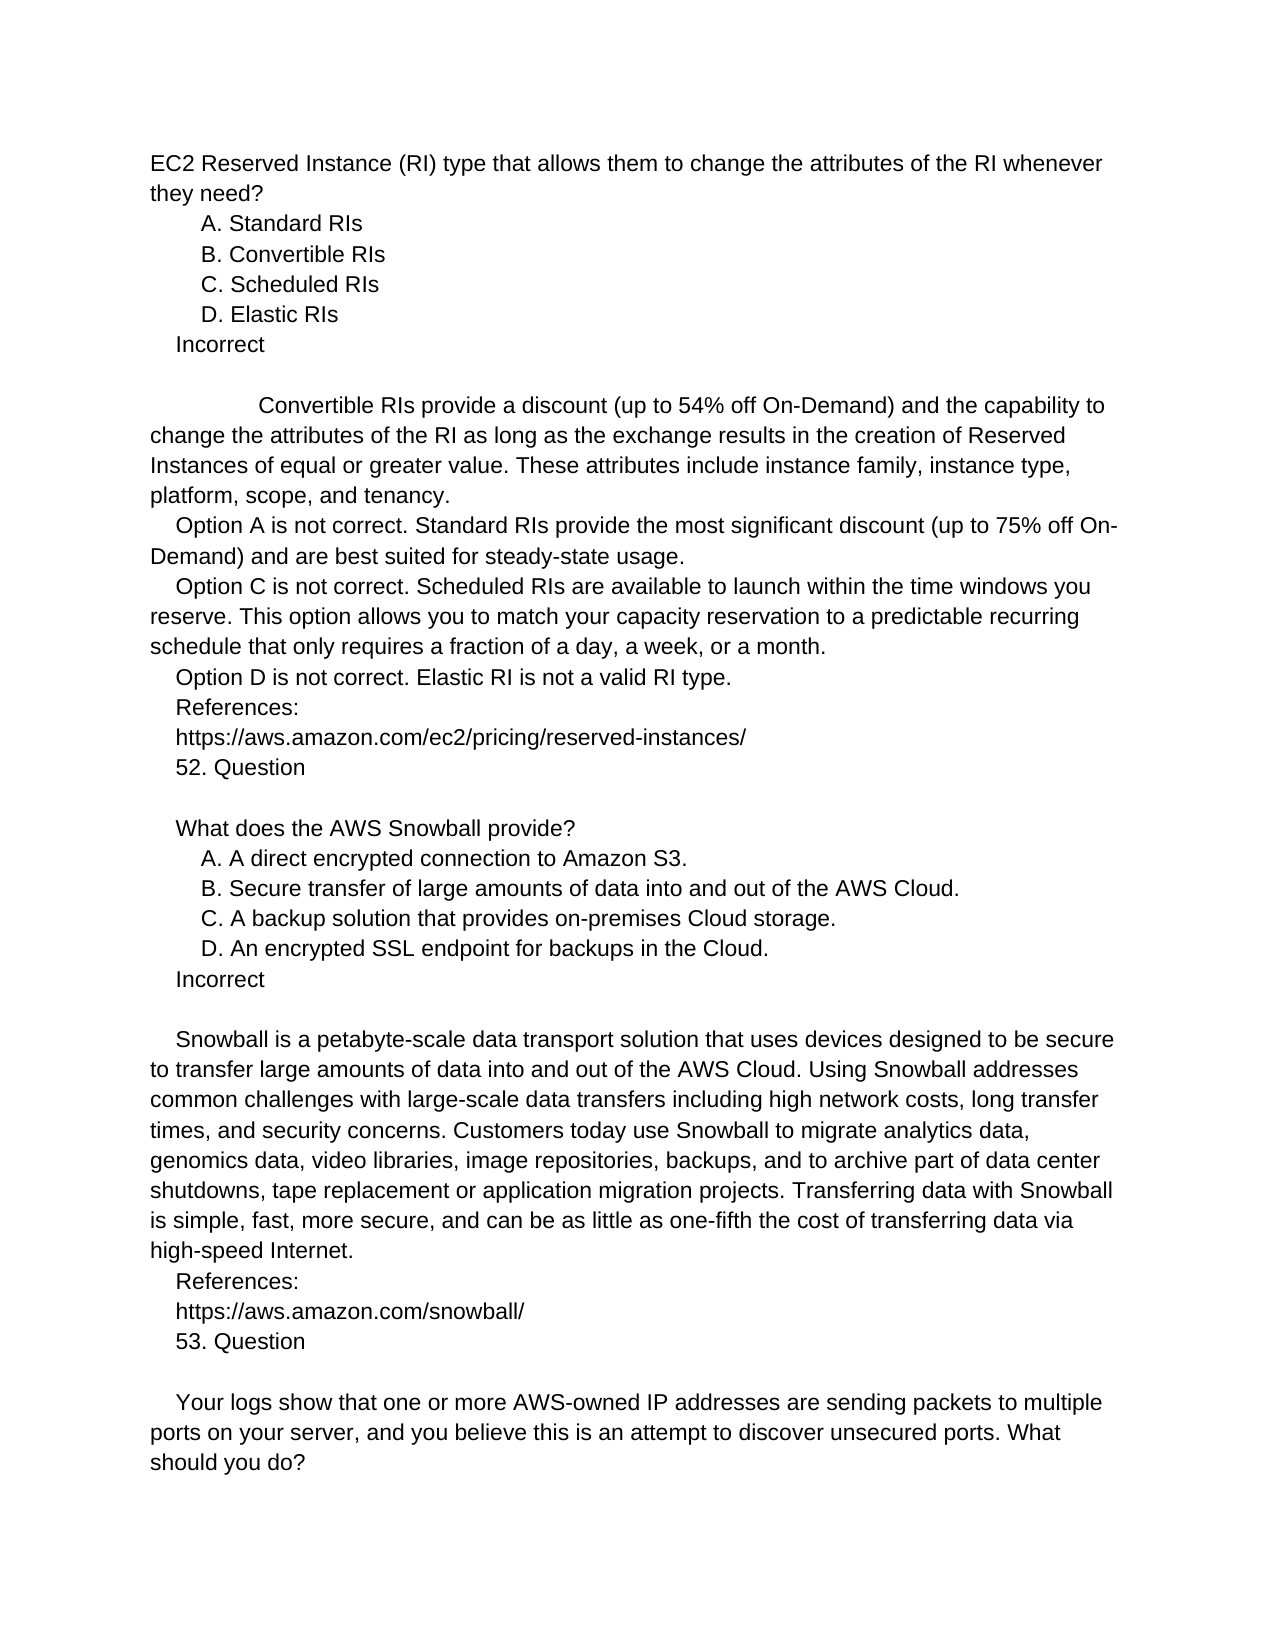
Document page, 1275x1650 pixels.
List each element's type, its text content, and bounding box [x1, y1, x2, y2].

text Option D is not correct. Elastic RI is not a valid RI type. [150, 663, 1125, 690]
text Snowball is a petabyte-scale data transport solution that uses devices designed to be secure to transfer large amounts of data into and out of the AWS Cloud. Using Snowball addresses common challenges with large-scale data transfers including high network costs, long transfer times, and security concerns. Customers today use Snowball to migrate analytics data, genomics data, video libraries, image repositories, backups, and to archive part of data center shutdowns, tape replacement or application migration projects. Transferring data with Snowball is simple, fast, more secure, and can be as little as one-fifth the cost of transferring data via high-speed Internet. [150, 1026, 1125, 1264]
text https://aws.amazon.com/snowball/ [150, 1298, 1125, 1324]
text https://aws.amazon.com/ec2/pricing/reserved-instances/ [150, 724, 1125, 750]
text B. Secure transfer of large amounts of data into and out of the AWS Cloud. [150, 875, 1125, 901]
text Option C is not correct. Scheduled RIs are available to launch within the time windows you reserve. This option allows you to match your capacity reservation to a predictable recurring schedule that only requires a fraction of a day, a week, or a month. [150, 573, 1125, 660]
text Your logs show that one or more AWS-owned IP addresses are sending packets to multiple ports on your server, and you believe this is an attempt to discover unsecured ports. What should you do? [150, 1388, 1125, 1475]
text Incorrect [150, 966, 1125, 992]
text 53. Question [150, 1328, 1125, 1354]
text References: [150, 694, 1125, 720]
text Convertible RIs provide a discount (up to 54% off On-Demand) and the capability to change the attributes of the RI as long as the exchange results in the creation of Reserved Instances of equal or greater value. These attributes include instance family, instance type, platform, scope, and tenancy. [150, 392, 1125, 509]
text C. A backup solution that provides on-premises Cloud storage. [150, 905, 1125, 932]
text 52. Question [150, 754, 1125, 781]
text What does the AWS Snowball provide? [150, 814, 1125, 841]
text EC2 Reserved Instance (RI) type that allows them to change the attributes of the RI whenever they need? [150, 150, 1125, 207]
text A. A direct encrypted connection to Amazon S3. [150, 845, 1125, 871]
text C. Scheduled RIs [150, 271, 1125, 297]
text Option A is not correct. Standard RIs provide the most significant discount (up to 75% off On-Demand) and are best suited for steady-state usage. [150, 512, 1125, 569]
text D. Elastic RIs [150, 301, 1125, 327]
text Incorrect [150, 331, 1125, 358]
text D. An encrypted SSL endpoint for backups in the Cloud. [150, 935, 1125, 962]
text References: [150, 1268, 1125, 1294]
text A. Standard RIs [150, 210, 1125, 237]
text B. Convertible RIs [150, 241, 1125, 267]
